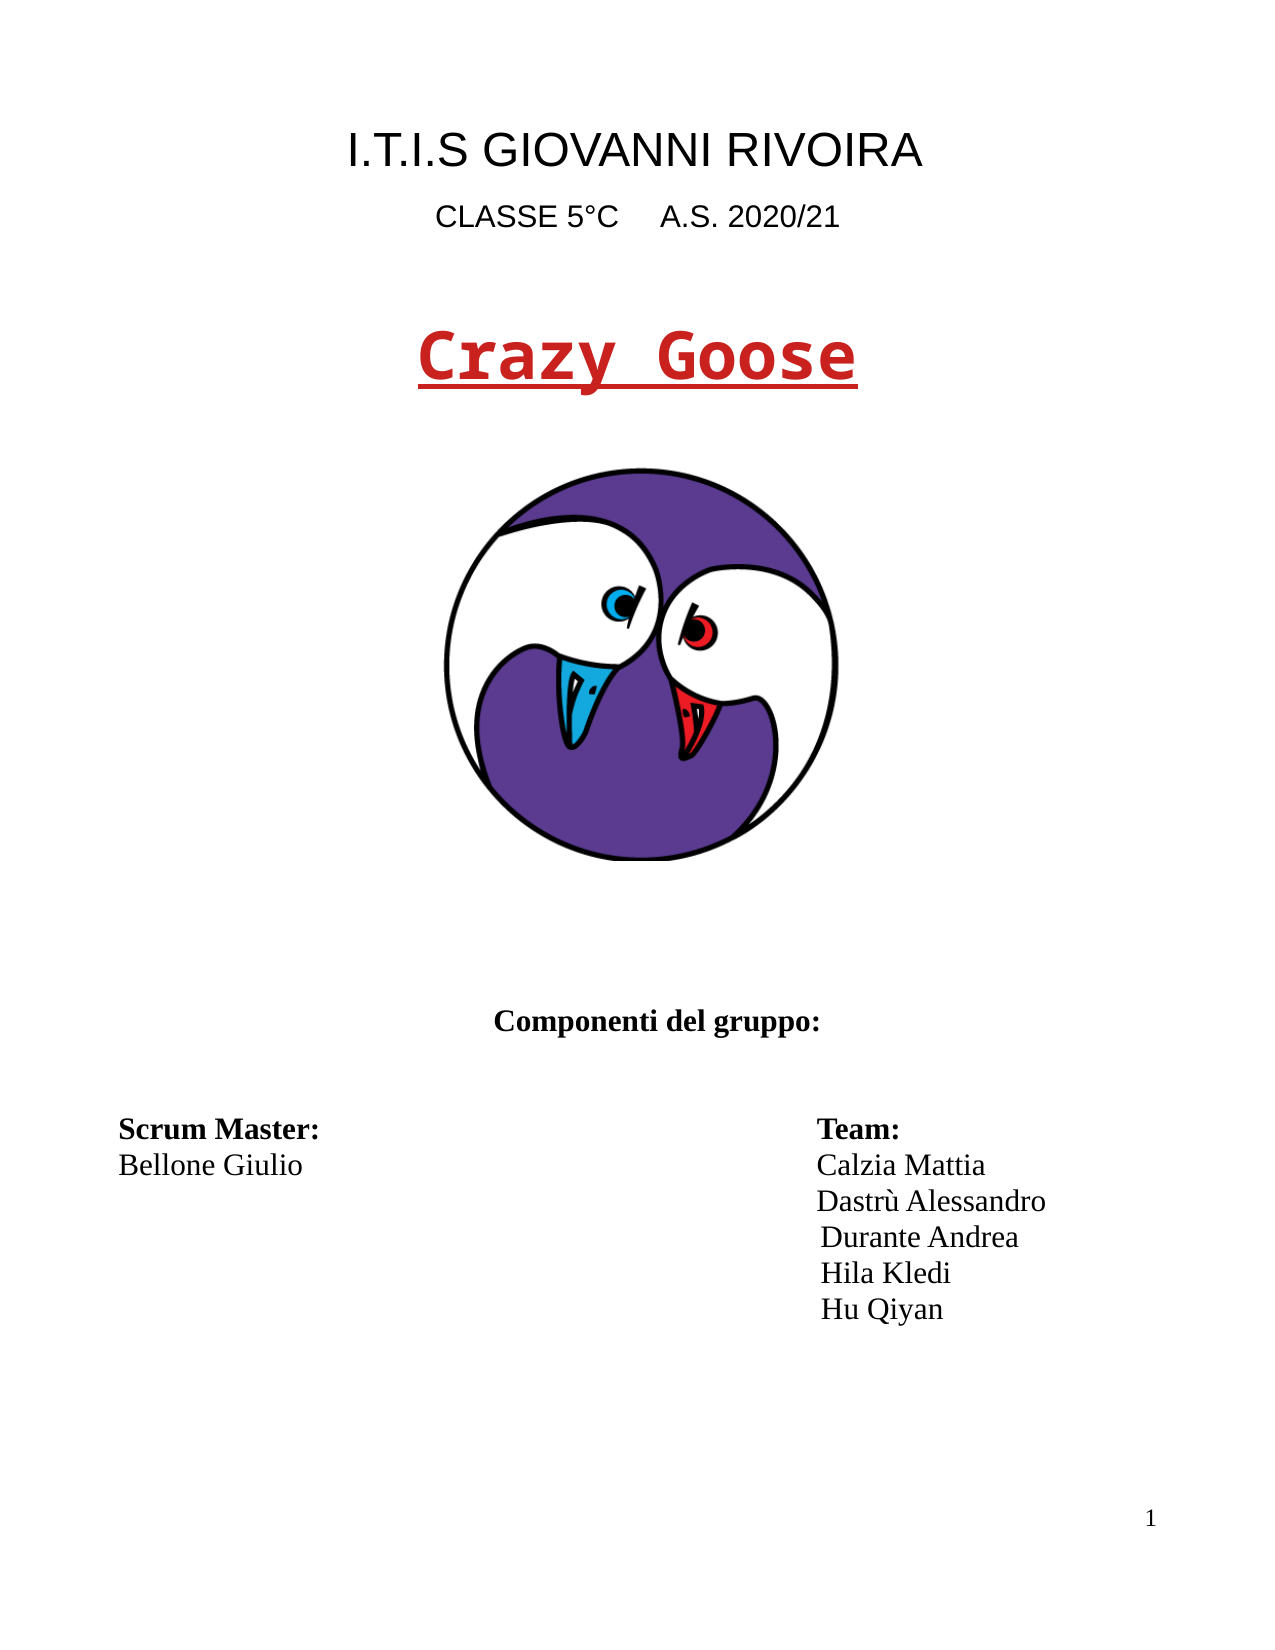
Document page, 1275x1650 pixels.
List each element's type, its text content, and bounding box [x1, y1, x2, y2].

text Durante Andrea [118, 1218, 1157, 1254]
text Dastrù Alessandro [118, 1182, 1157, 1218]
text Bellone Giulio Calzia Mattia [118, 1146, 1157, 1182]
text Hila Kledi [118, 1254, 1157, 1290]
text I.T.I.S GIOVANNI RIVOIRA [118, 121, 1157, 176]
text CLASSE 5°C A.S. 2020/21 [118, 198, 1157, 234]
picture [441, 467, 848, 861]
text Crazy Goose [118, 308, 1157, 399]
text Componenti del gruppo: [118, 1002, 1157, 1038]
text Scrum Master: Team: [118, 1110, 1157, 1146]
text Hu Qiyan [118, 1290, 1157, 1326]
